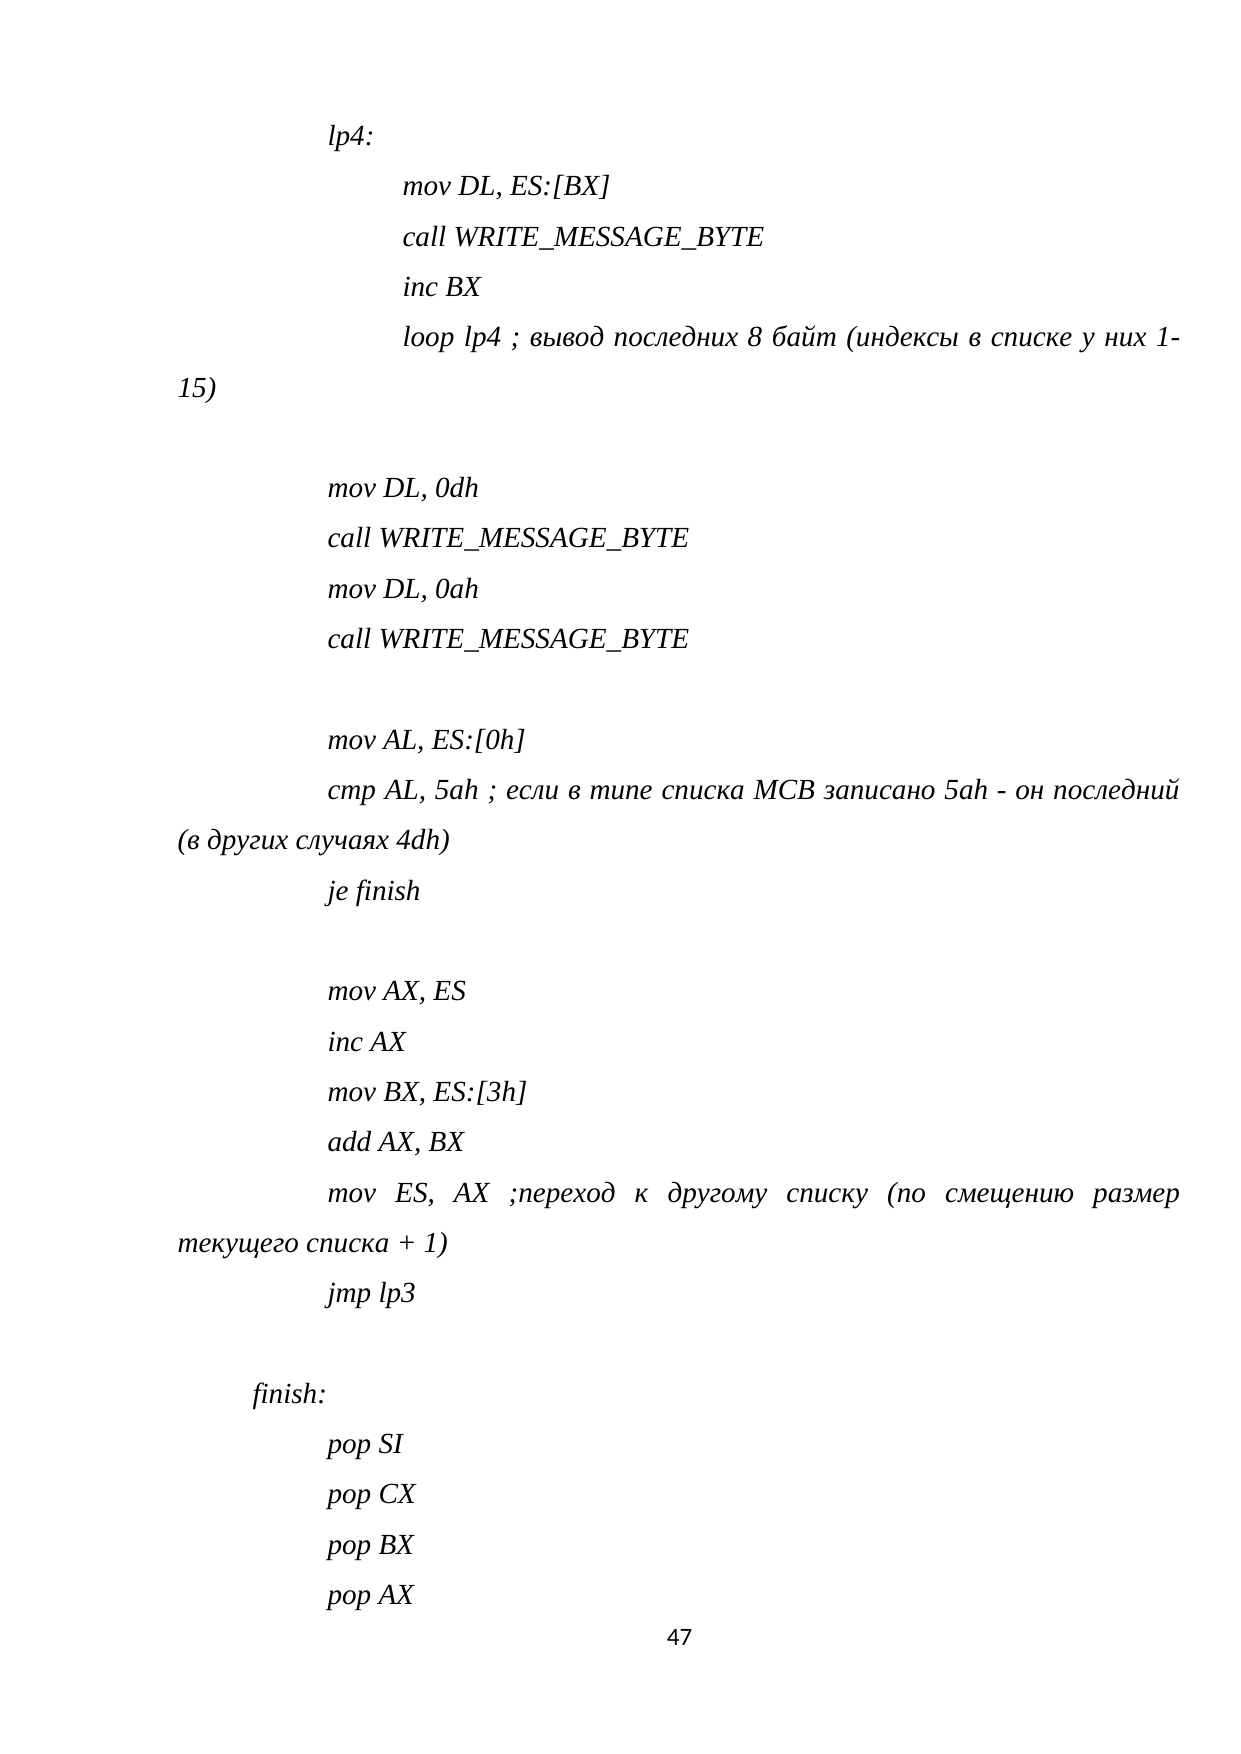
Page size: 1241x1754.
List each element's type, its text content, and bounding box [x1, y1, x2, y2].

text mov AL, ES:[0h] [177, 722, 1181, 755]
text pop AX [177, 1577, 1181, 1611]
text call WRITE_MESSAGE_BYTE [177, 521, 1181, 554]
text mov DL, 0dh [177, 470, 1181, 504]
text lp4: [177, 118, 1181, 152]
text call WRITE_MESSAGE_BYTE [177, 219, 1181, 252]
text finish: [177, 1376, 1181, 1409]
text add AX, BX [177, 1124, 1181, 1158]
text pop BX [177, 1527, 1181, 1560]
text mov AX, ES [177, 973, 1181, 1007]
text loop lp4 ; вывод последних 8 байт (индексы в списке у них 1-15) [177, 319, 1181, 403]
text pop CX [177, 1477, 1181, 1510]
text inc BX [177, 269, 1181, 303]
text cmp AL, 5ah ; если в типе списка MCB записано 5ah - он последний (в других случаях 4dh) [177, 772, 1181, 856]
text je finish [177, 873, 1181, 906]
text mov DL, 0ah [177, 571, 1181, 604]
text mov ES, AX ;переход к другому списку (по смещению размер текущего списка + 1) [177, 1175, 1181, 1258]
text jmp lp3 [177, 1275, 1181, 1309]
text inc AX [177, 1024, 1181, 1057]
text mov DL, ES:[BX] [177, 168, 1181, 202]
text mov BX, ES:[3h] [177, 1074, 1181, 1108]
text call WRITE_MESSAGE_BYTE [177, 621, 1181, 655]
text pop SI [177, 1426, 1181, 1460]
